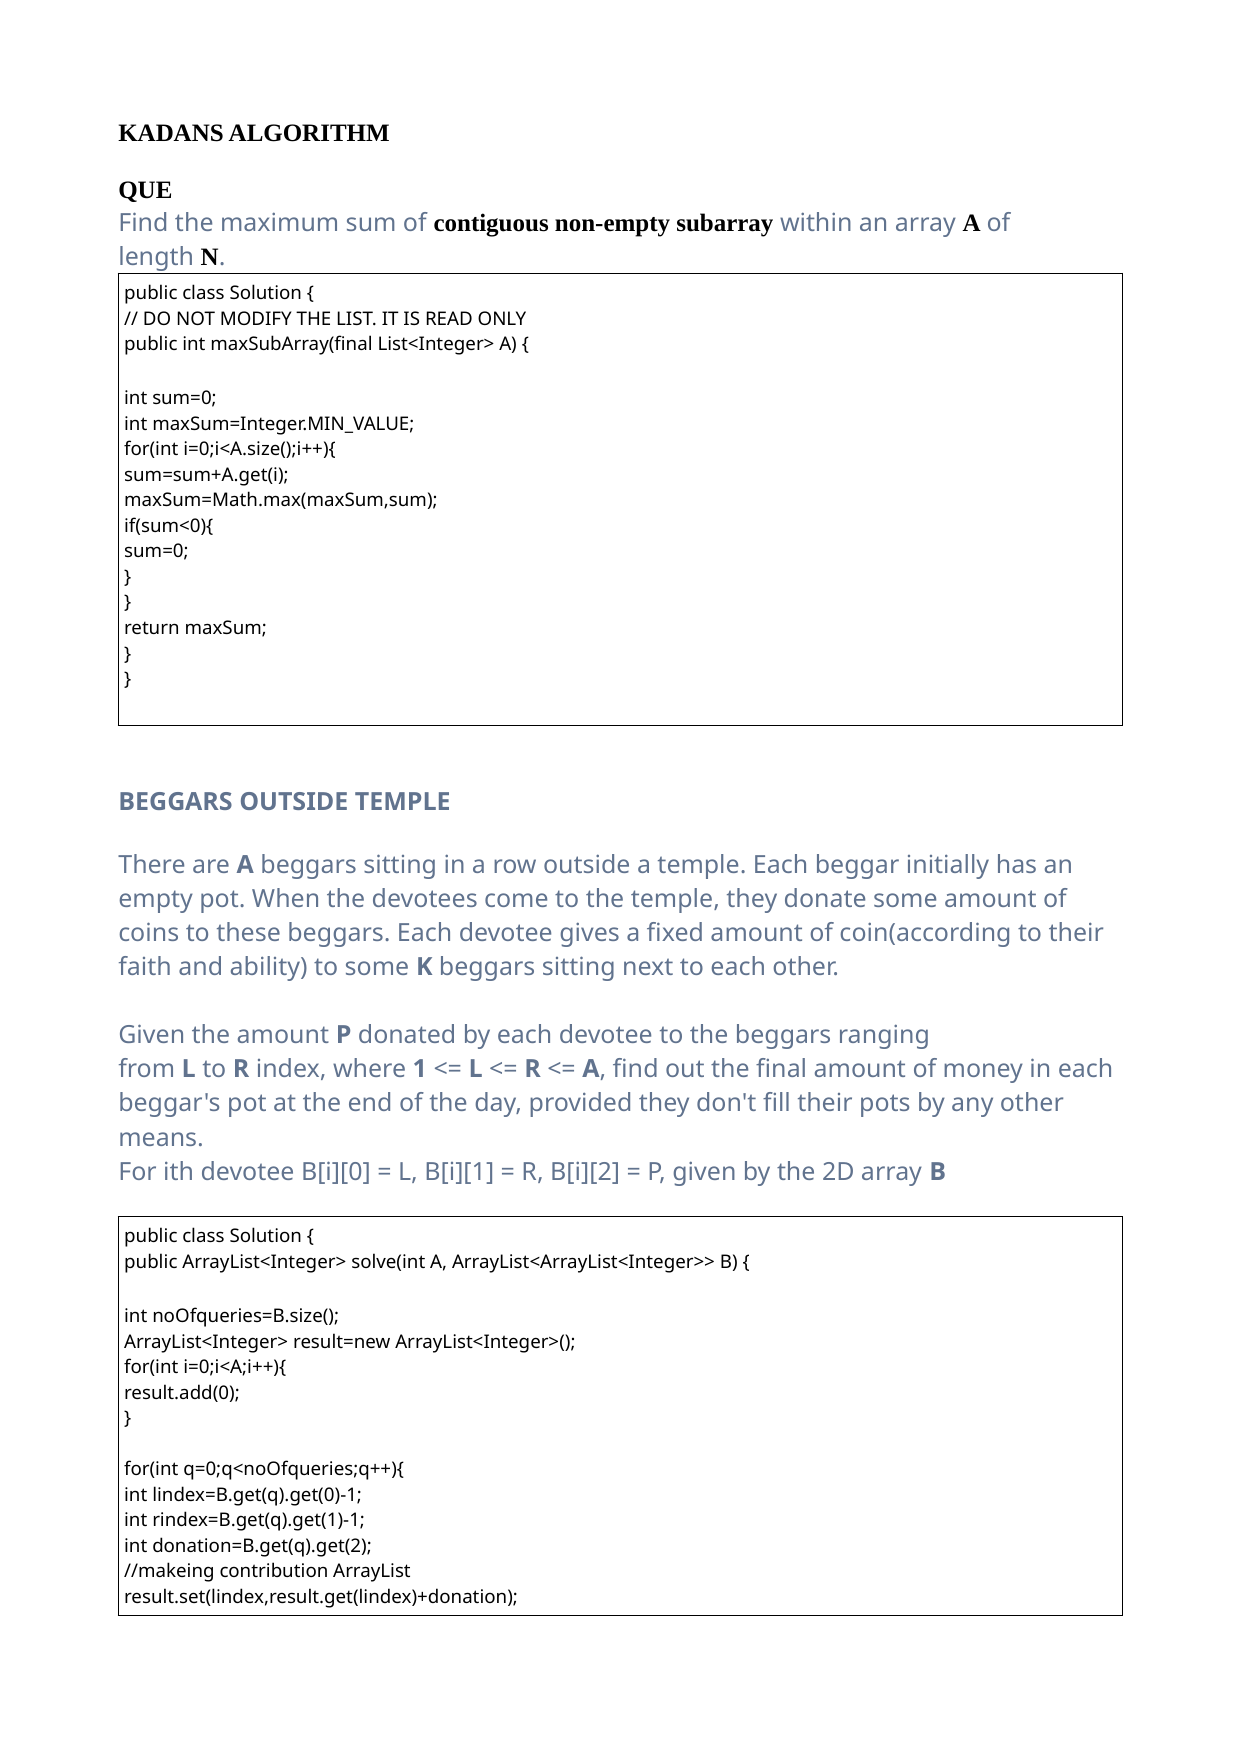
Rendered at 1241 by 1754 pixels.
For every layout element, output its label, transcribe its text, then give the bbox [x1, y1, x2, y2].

table_header public class Solution { public ArrayList<Integer> solve(int A, ArrayList<ArrayList<Integer>> B) { int noOfqueries=B.size(); ArrayList<Integer> result=new ArrayList<Integer>(); for(int i=0;i<A;i++){ result.add(0); } for(int q=0;q<noOfqueries;q++){ int lindex=B.get(q).get(0)-1; int rindex=B.get(q).get(1)-1; int donation=B.get(q).get(2); //makeing contribution ArrayList result.set(lindex,result.get(lindex)+donation); [119, 1217, 1122, 1614]
text There are A beggars sitting in a row outside a temple. Each beggar initially has an empty pot. When the devotees come to the temple, they donate some amount of coins to these beggars. Each devotee gives a fixed amount of coin(according to their faith and ability) to some K beggars sitting next to each other. Given the amount P donated by each devotee to the beggars ranging from L to R index, where 1 <= L <= R <= A, find out the final amount of money in each beggar's pot at the end of the day, provided they don't fill their pots by any other means. For ith devotee B[i][0] = L, B[i][1] = R, B[i][2] = P, given by the 2D array B [118, 847, 1122, 1187]
text Find the maximum sum of contiguous non-empty subarray within an array A of length N. [118, 204, 1122, 272]
text KADANS ALGORITHM [118, 118, 1122, 147]
text BEGGARS OUTSIDE TEMPLE [118, 784, 1122, 818]
text QUE [118, 176, 1122, 204]
table_header public class Solution { // DO NOT MODIFY THE LIST. IT IS READ ONLY public int maxSubArray(final List<Integer> A) { int sum=0; int maxSum=Integer.MIN_VALUE; for(int i=0;i<A.size();i++){ sum=sum+A.get(i); maxSum=Math.max(maxSum,sum); if(sum<0){ sum=0; } } return maxSum; } } [119, 274, 1122, 725]
